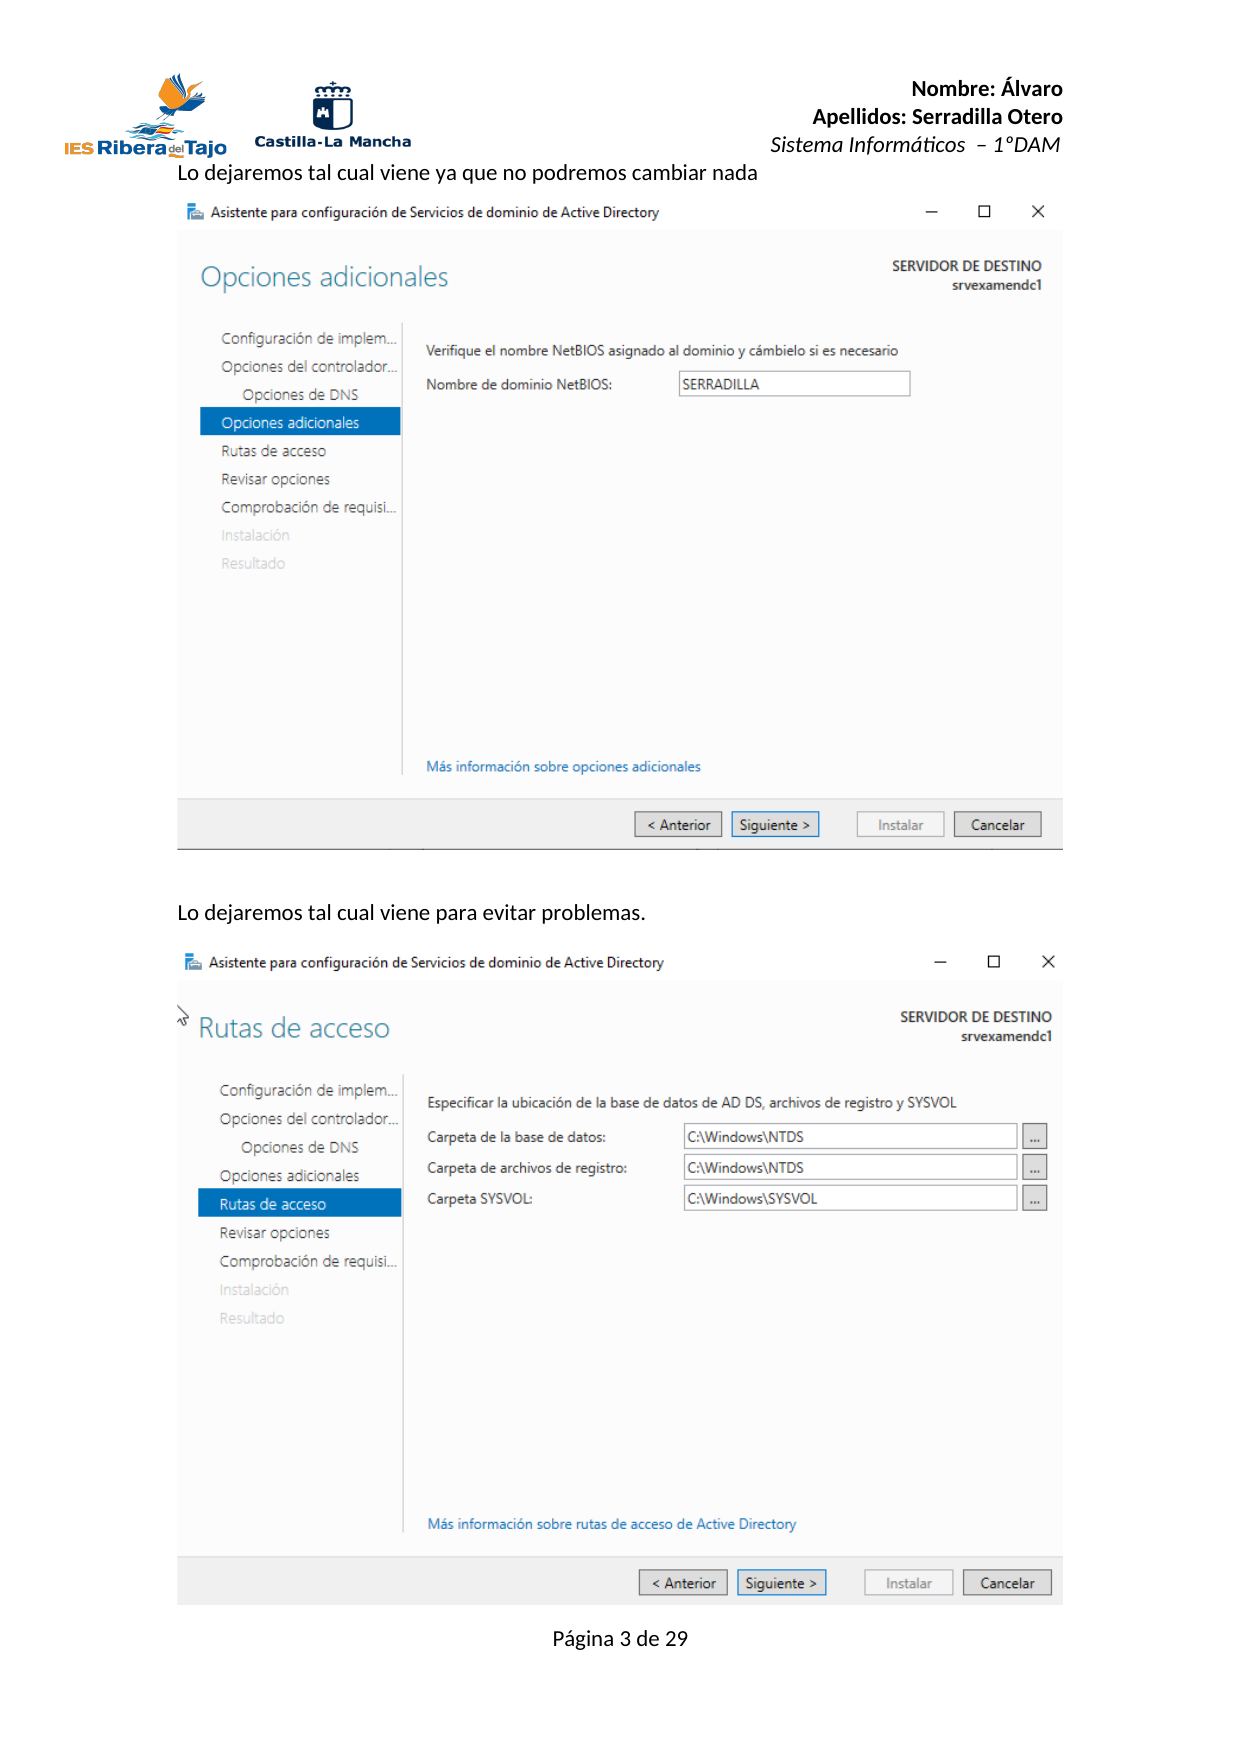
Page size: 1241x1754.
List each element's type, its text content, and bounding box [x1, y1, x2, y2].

text Lo dejaremos tal cual viene para evitar problemas. [177, 898, 1063, 926]
picture [177, 196, 1063, 850]
picture [65, 73, 227, 158]
text Lo dejaremos tal cual viene ya que no podremos cambiar nada [177, 158, 1063, 186]
picture [233, 73, 432, 158]
picture [177, 945, 1063, 1605]
